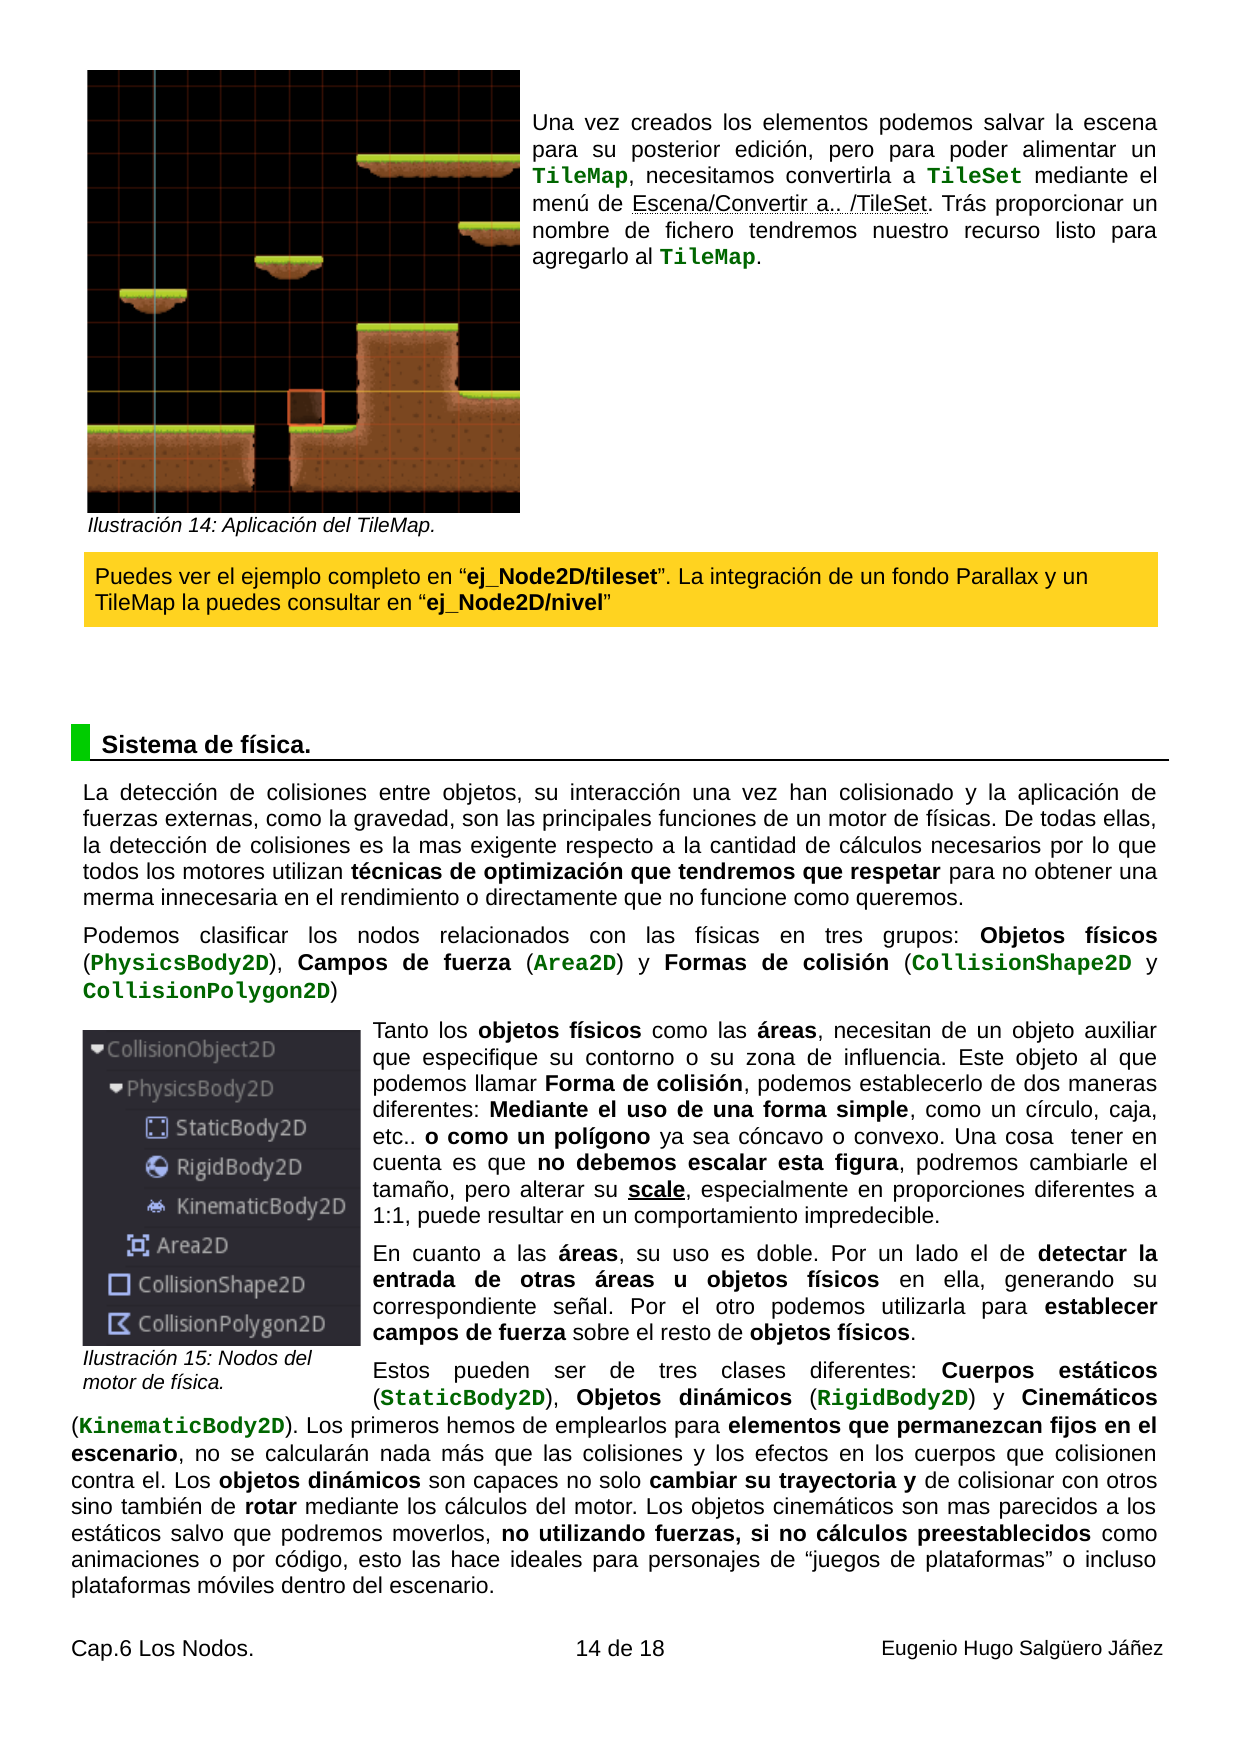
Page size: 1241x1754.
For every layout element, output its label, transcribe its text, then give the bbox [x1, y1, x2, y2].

text Ilustración 14: Aplicación del TileMap. [87, 513, 520, 537]
text Puedes ver el ejemplo completo en “ej_Node2D/tileset”. La integración de un fondo Parallax y un TileMap la puedes consultar en “ej_Node2D/nivel” [84, 552, 1158, 627]
subtitle Sistema de física. [90, 724, 1169, 759]
text Tanto los objetos físicos como las áreas, necesitan de un objeto auxiliar que especifique su contorno o su zona de influencia. Este objeto al que podemos llamar Forma de colisión, podemos establecerlo de dos maneras diferentes: Mediante el uso de una forma simple, como un círculo, caja, etc.. o como un polígono ya sea cóncavo o convexo. Una cosa tener en cuenta es que no debemos escalar esta figura, podremos cambiarle el tamaño, pero alterar su scale, especialmente en proporciones diferentes a 1:1, puede resultar en un comportamiento impredecible. [71, 1017, 1158, 1228]
text Una vez creados los elementos podemos salvar la escena para su posterior edición, pero para poder alimentar un TileMap, necesitamos convertirla a TileSet mediante el menú de Escena/Convertir a.. /TileSet. Trás proporcionar un nombre de fichero tendremos nuestro recurso listo para agregarlo al TileMap. [520, 109, 1158, 271]
text La detección de colisiones entre objetos, su interacción una vez han colisionado y la aplicación de fuerzas externas, como la gravedad, son las principales funciones de un motor de físicas. De todas ellas, la detección de colisiones es la mas exigente respecto a la cantidad de cálculos necesarios por lo que todos los motores utilizan técnicas de optimización que tendremos que respetar para no obtener una merma innecesaria en el rendimiento o directamente que no funcione como queremos. [83, 779, 1158, 911]
picture [87, 70, 520, 513]
text En cuanto a las áreas, su uso es doble. Por un lado el de detectar la entrada de otras áreas u objetos físicos en ella, generando su correspondiente señal. Por el otro podemos utilizarla para establecer campos de fuerza sobre el resto de objetos físicos. [361, 1240, 1158, 1346]
text Estos pueden ser de tres clases diferentes: Cuerpos estáticos (StaticBody2D), Objetos dinámicos (RigidBody2D) y Cinemáticos (KinematicBody2D). Los primeros hemos de emplearlos para elementos que permanezcan fijos en el escenario, no se calcularán nada más que las colisiones y los efectos en los cuerpos que colisionen contra el. Los objetos dinámicos son capaces no solo cambiar su trayectoria y de colisionar con otros sino también de rotar mediante los cálculos del motor. Los objetos cinemáticos son mas parecidos a los estáticos salvo que podremos moverlos, no utilizando fuerzas, si no cálculos preestablecidos como animaciones o por código, esto las hace ideales para personajes de “juegos de plataformas” o incluso plataformas móviles dentro del escenario. [71, 1357, 1158, 1598]
text Podemos clasificar los nodos relacionados con las físicas en tres grupos: Objetos físicos (PhysicsBody2D), Campos de fuerza (Area2D) y Formas de colisión (CollisionShape2D y CollisionPolygon2D) [83, 922, 1158, 1006]
text Ilustración 15: Nodos del motor de física. [83, 1346, 361, 1393]
picture [82, 1030, 361, 1346]
